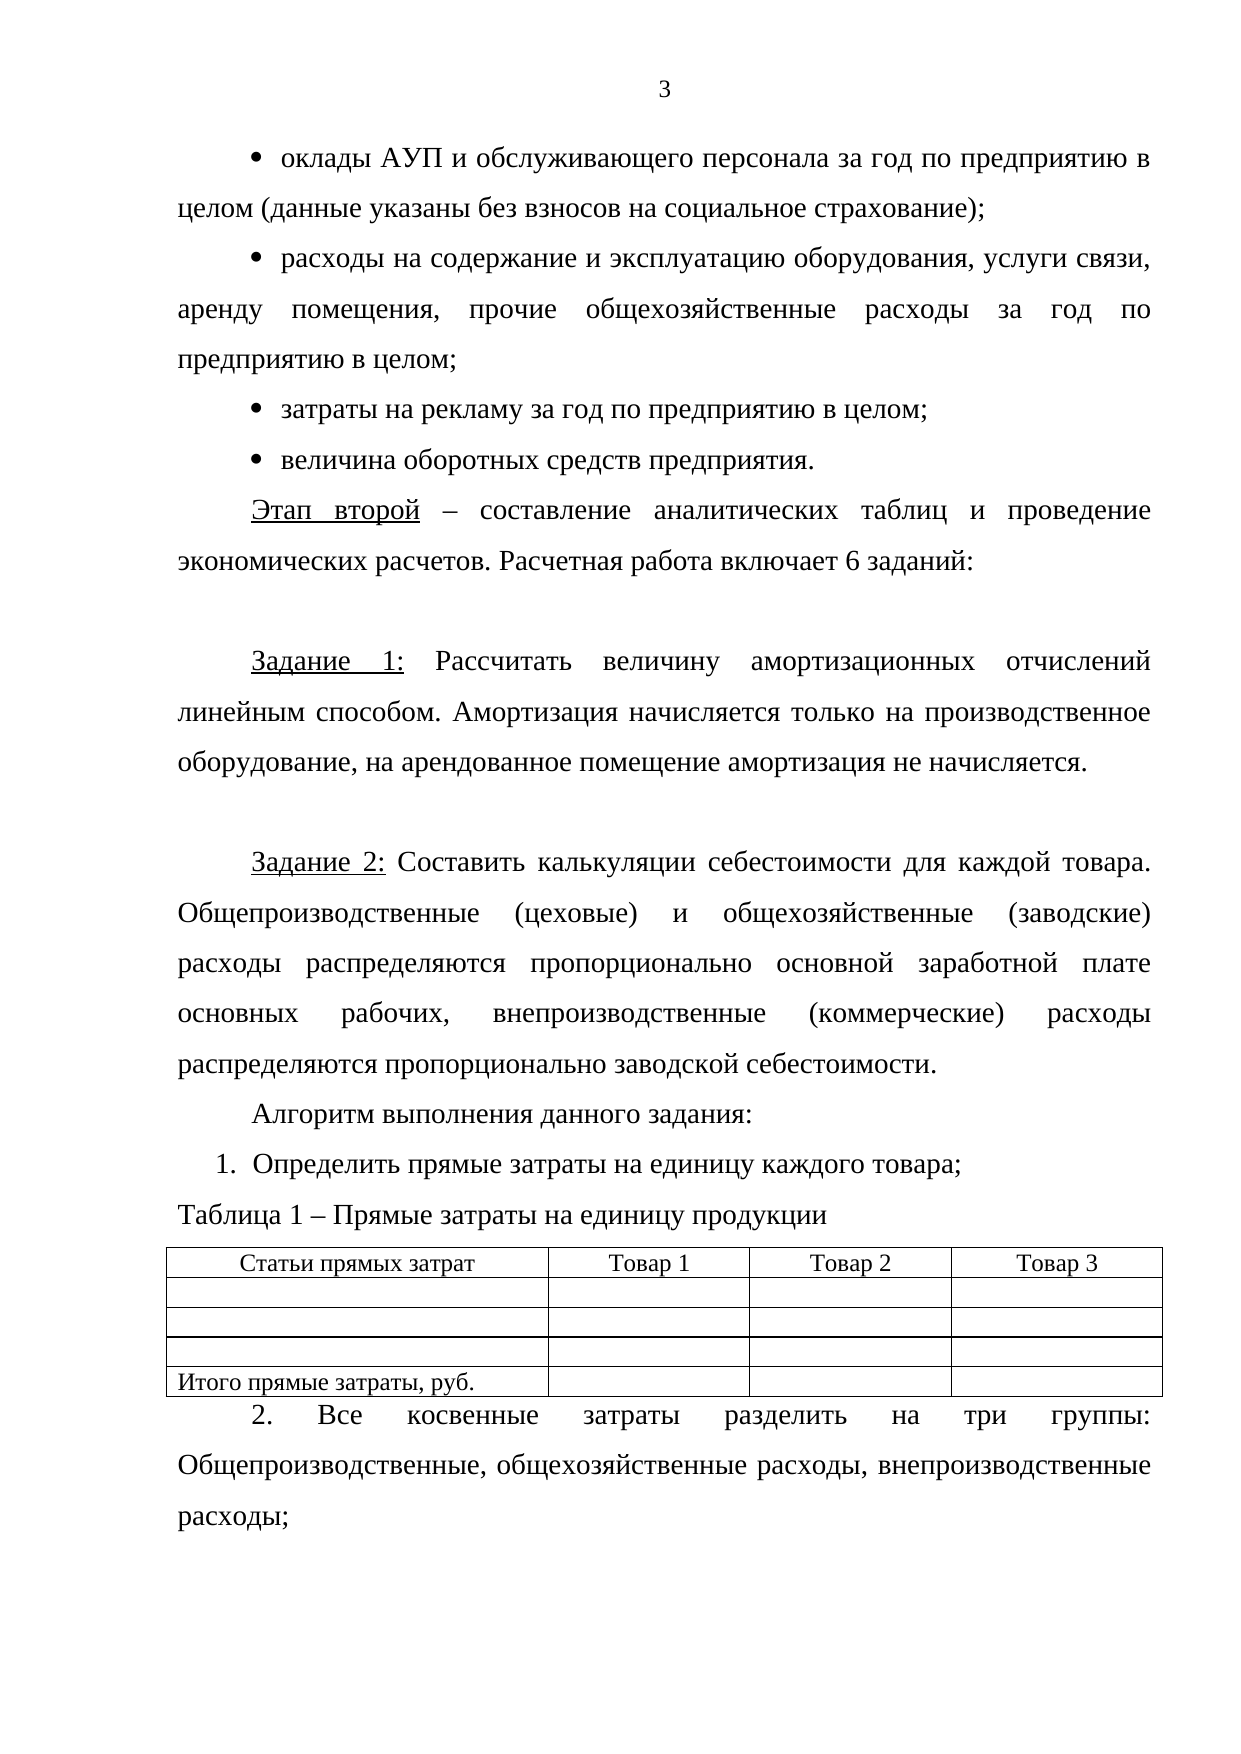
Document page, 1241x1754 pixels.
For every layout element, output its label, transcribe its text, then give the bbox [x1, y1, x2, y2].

table_cell [549, 1278, 749, 1307]
table_cell [750, 1278, 951, 1307]
table_cell [952, 1308, 1162, 1336]
table_cell [750, 1338, 951, 1366]
text Таблица 1 – Прямые затраты на единицу продукции [177, 1197, 1152, 1230]
table_cell [750, 1308, 951, 1336]
list Определить прямые затраты на единицу каждого товара; [215, 1146, 1152, 1180]
table_cell [549, 1338, 749, 1366]
table_cell [952, 1367, 1162, 1396]
table_cell [750, 1367, 951, 1396]
table_cell [167, 1278, 548, 1307]
text Этап второй – составление аналитических таблиц и проведение экономических расчетов. Расчетная работа включает 6 заданий: [177, 492, 1152, 576]
table_header Товар 3 [952, 1248, 1162, 1277]
table_cell [167, 1338, 548, 1366]
text Алгоритм выполнения данного задания: [177, 1096, 1152, 1130]
text Задание 1: Рассчитать величину амортизационных отчислений линейным способом. Амортизация начисляется только на производственное оборудование, на арендованное помещение амортизация не начисляется. [177, 643, 1152, 777]
table_cell [549, 1367, 749, 1396]
table_header Товар 2 [750, 1248, 951, 1277]
list величина оборотных средств предприятия. [177, 442, 1152, 476]
table_cell [167, 1308, 548, 1336]
list затраты на рекламу за год по предприятию в целом; [177, 392, 1152, 425]
table_header Товар 1 [549, 1248, 749, 1277]
text 2. Все косвенные затраты разделить на три группы: Общепроизводственные, общехозяйственные расходы, внепроизводственные расходы; [177, 1397, 1152, 1531]
table_cell [952, 1338, 1162, 1366]
list оклады АУП и обслуживающего персонала за год по предприятию в целом (данные указаны без взносов на социальное страхование); [177, 140, 1152, 224]
table_cell Итого прямые затраты, руб. [167, 1367, 548, 1396]
text Задание 2: Составить калькуляции себестоимости для каждой товара. Общепроизводственные (цеховые) и общехозяйственные (заводские) расходы распределяются пропорционально основной заработной плате основных рабочих, внепроизводственные (коммерческие) расходы распределяются пропорционально заводской себестоимости. [177, 844, 1152, 1079]
table_header Статьи прямых затрат [167, 1248, 548, 1277]
table_cell [549, 1308, 749, 1336]
list расходы на содержание и эксплуатацию оборудования, услуги связи, аренду помещения, прочие общехозяйственные расходы за год по предприятию в целом; [177, 241, 1152, 375]
table_cell [952, 1278, 1162, 1307]
